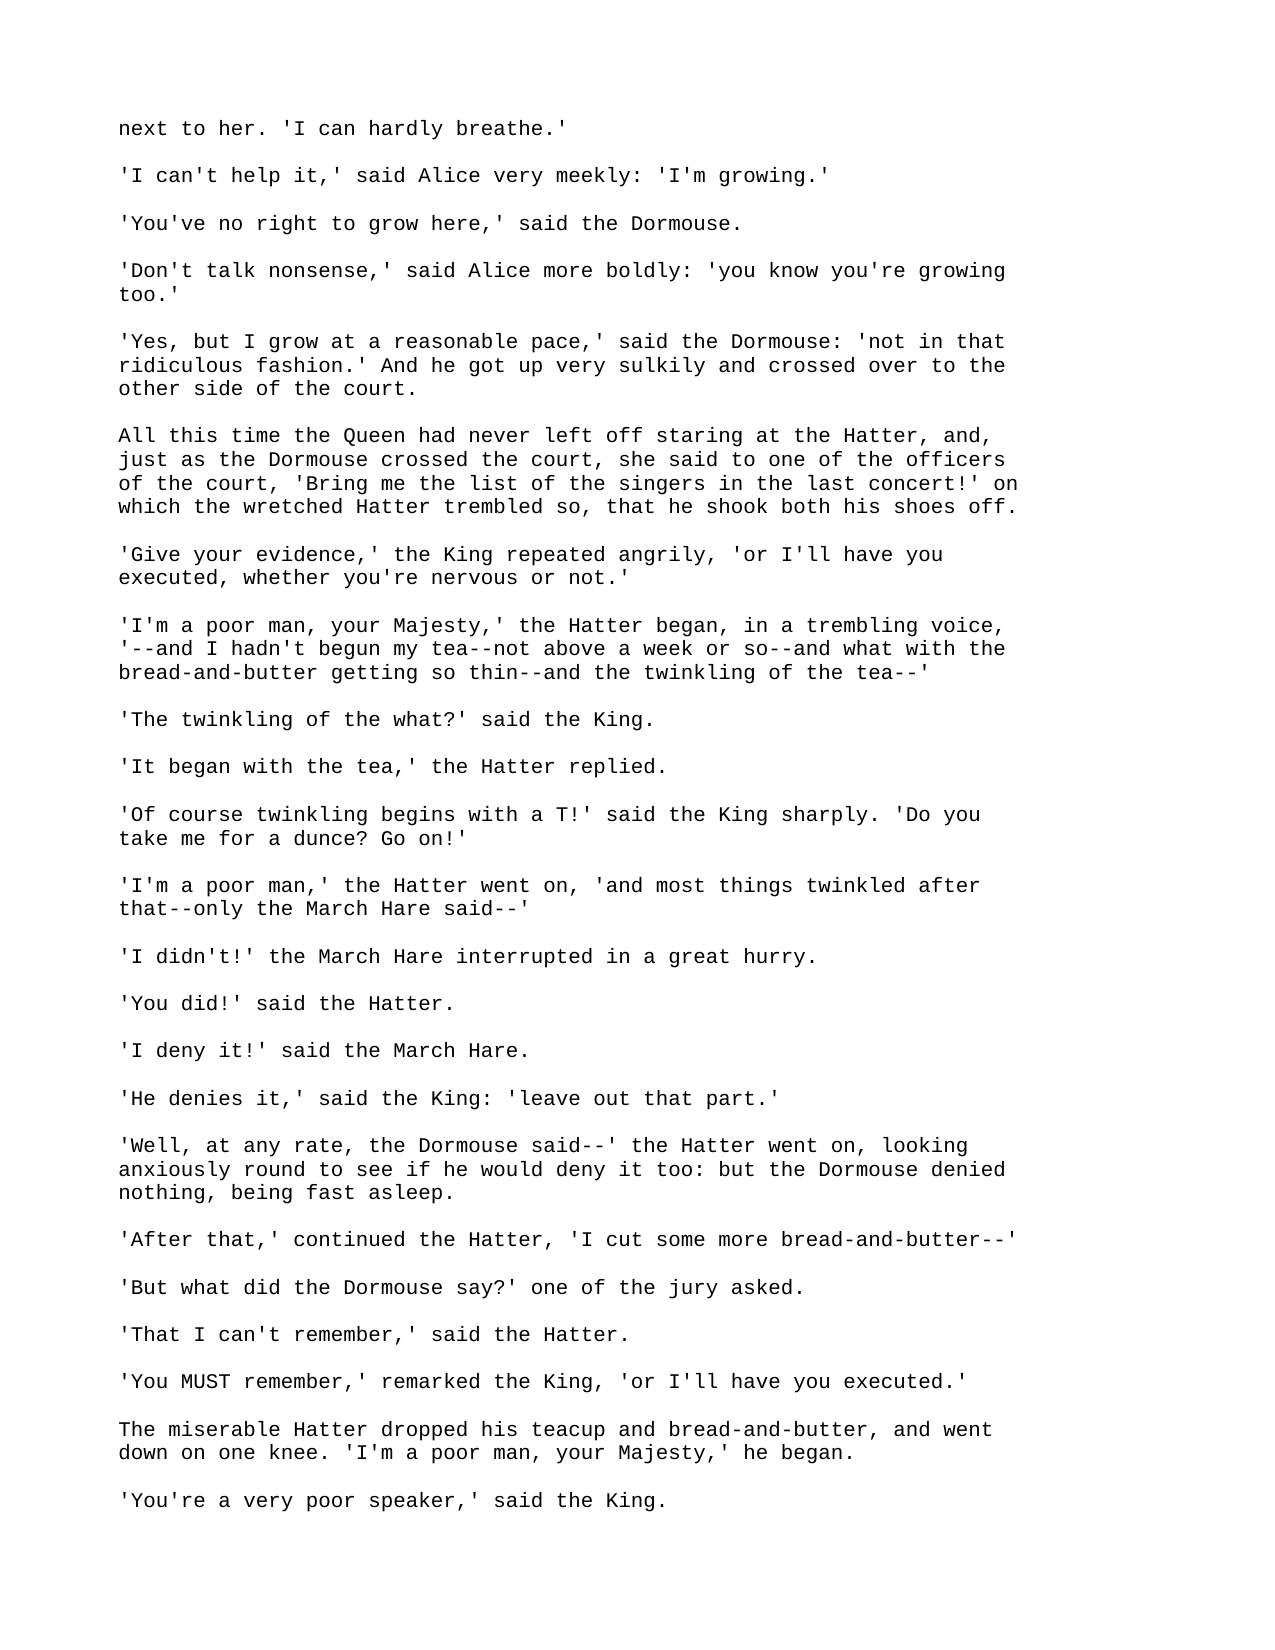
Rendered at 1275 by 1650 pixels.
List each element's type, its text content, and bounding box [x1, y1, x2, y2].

text that--only the March Hare said--' [118, 898, 1157, 922]
text executed, whether you're nervous or not.' [118, 567, 1157, 591]
text 'After that,' continued the Hatter, 'I cut some more bread-and-butter--' [118, 1229, 1157, 1253]
text take me for a dunce? Go on!' [118, 827, 1157, 851]
text just as the Dormouse crossed the court, she said to one of the officers [118, 449, 1157, 473]
text 'Yes, but I grow at a reasonable pace,' said the Dormouse: 'not in that [118, 331, 1157, 354]
text 'I deny it!' said the March Hare. [118, 1040, 1157, 1064]
text 'You MUST remember,' remarked the King, 'or I'll have you executed.' [118, 1371, 1157, 1395]
text 'You're a very poor speaker,' said the King. [118, 1489, 1157, 1513]
text which the wretched Hatter trembled so, that he shook both his shoes off. [118, 496, 1157, 520]
text nothing, being fast asleep. [118, 1182, 1157, 1206]
text anxiously round to see if he would deny it too: but the Dormouse denied [118, 1158, 1157, 1182]
text 'You've no right to grow here,' said the Dormouse. [118, 213, 1157, 236]
text down on one knee. 'I'm a poor man, your Majesty,' he began. [118, 1442, 1157, 1466]
text All this time the Queen had never left off staring at the Hatter, and, [118, 426, 1157, 449]
text 'The twinkling of the what?' said the King. [118, 709, 1157, 733]
text 'You did!' said the Hatter. [118, 993, 1157, 1017]
text next to her. 'I can hardly breathe.' [118, 118, 1157, 142]
text of the court, 'Bring me the list of the singers in the last concert!' on [118, 473, 1157, 496]
text 'But what did the Dormouse say?' one of the jury asked. [118, 1277, 1157, 1300]
text too.' [118, 284, 1157, 307]
text 'Well, at any rate, the Dormouse said--' the Hatter went on, looking [118, 1135, 1157, 1158]
text 'I'm a poor man, your Majesty,' the Hatter began, in a trembling voice, [118, 615, 1157, 638]
text other side of the court. [118, 378, 1157, 402]
text 'I can't help it,' said Alice very meekly: 'I'm growing.' [118, 165, 1157, 189]
text bread-and-butter getting so thin--and the twinkling of the tea--' [118, 662, 1157, 686]
text 'I'm a poor man,' the Hatter went on, 'and most things twinkled after [118, 875, 1157, 898]
text The miserable Hatter dropped his teacup and bread-and-butter, and went [118, 1419, 1157, 1442]
text 'That I can't remember,' said the Hatter. [118, 1324, 1157, 1348]
text 'Of course twinkling begins with a T!' said the King sharply. 'Do you [118, 804, 1157, 827]
text ridiculous fashion.' And he got up very sulkily and crossed over to the [118, 354, 1157, 378]
text 'Give your evidence,' the King repeated angrily, 'or I'll have you [118, 544, 1157, 567]
text 'It began with the tea,' the Hatter replied. [118, 757, 1157, 780]
text 'I didn't!' the March Hare interrupted in a great hurry. [118, 946, 1157, 969]
text '--and I hadn't begun my tea--not above a week or so--and what with the [118, 638, 1157, 662]
text 'He denies it,' said the King: 'leave out that part.' [118, 1088, 1157, 1111]
text 'Don't talk nonsense,' said Alice more boldly: 'you know you're growing [118, 260, 1157, 284]
